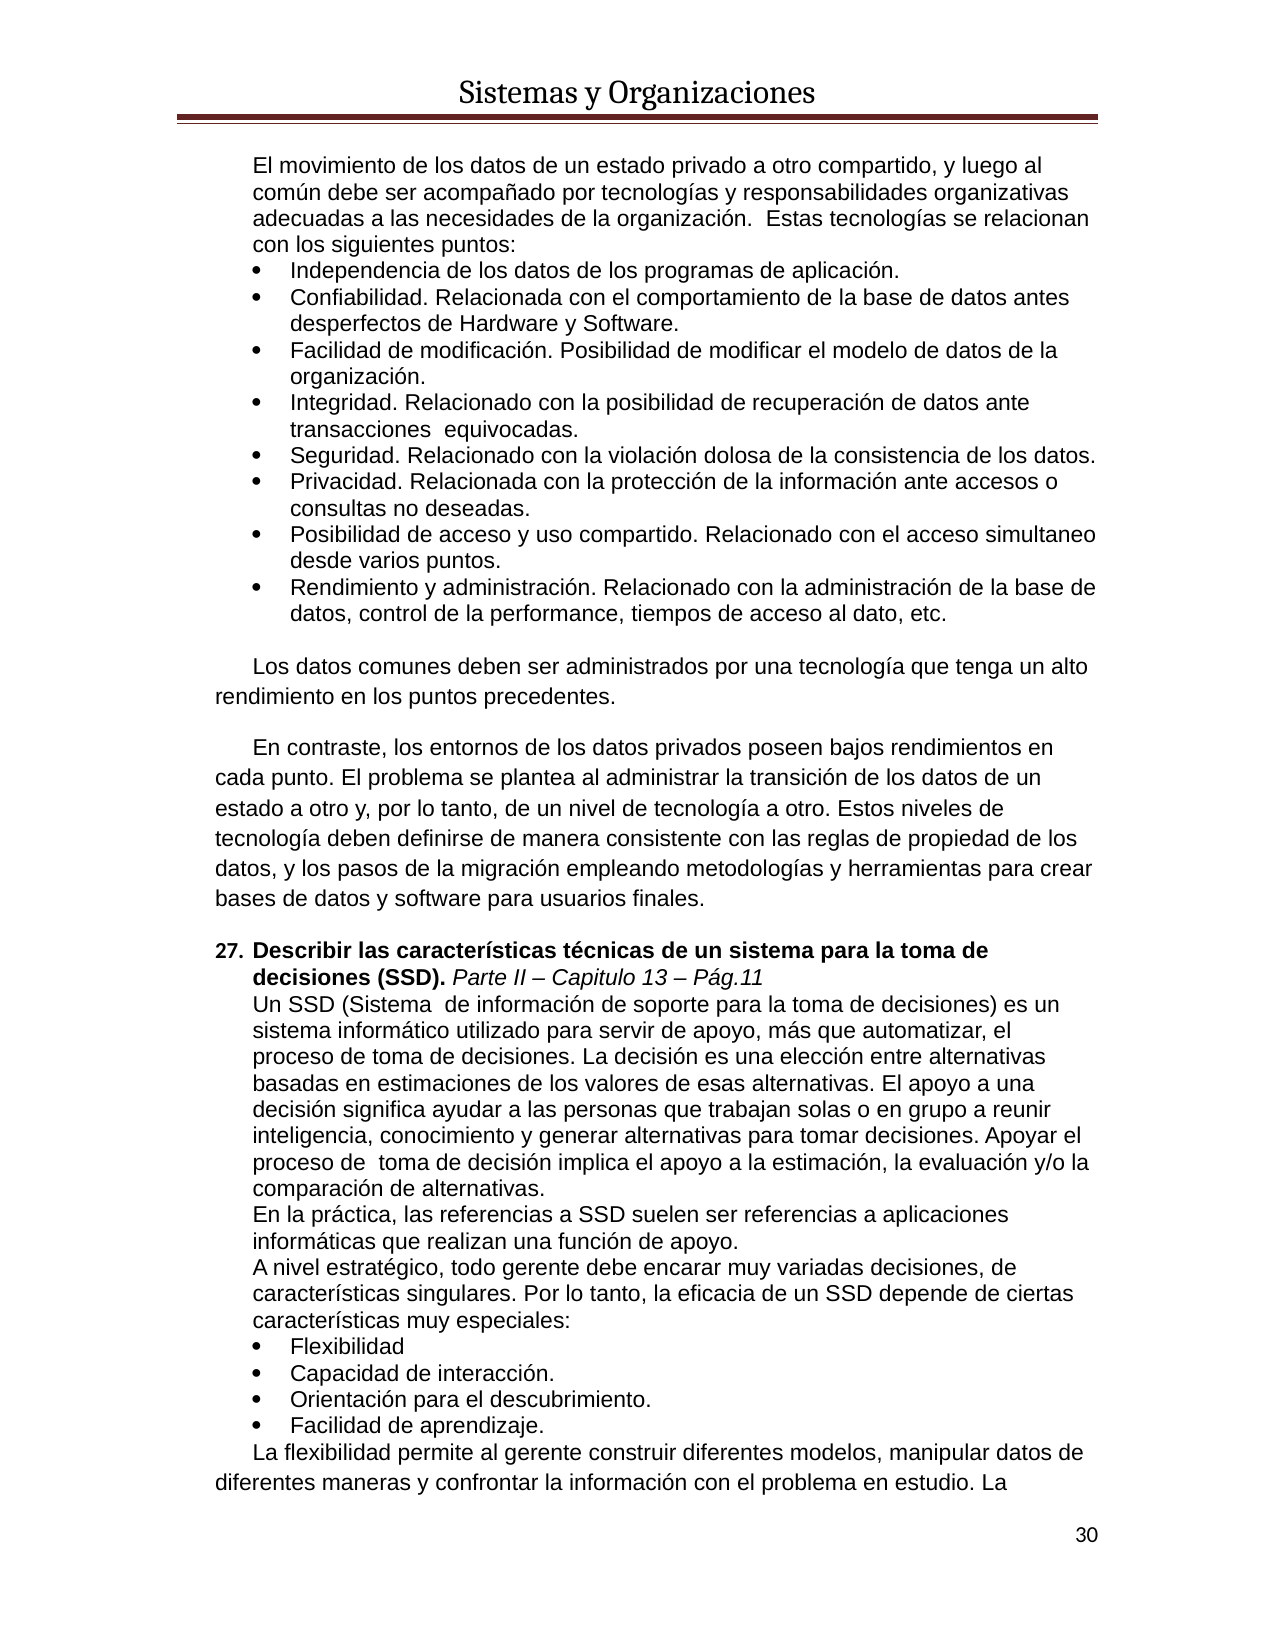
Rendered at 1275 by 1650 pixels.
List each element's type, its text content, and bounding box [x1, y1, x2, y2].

list Describir las características técnicas de un sistema para la toma de decisiones (SSD). Parte II – Capitulo 13 – Pág.11 [215, 936, 1098, 991]
list Capacidad de interacción. [252, 1359, 1098, 1386]
list Orientación para el descubrimiento. [252, 1386, 1098, 1412]
text En contraste, los entornos de los datos privados poseen bajos rendimientos en cada punto. El problema se plantea al administrar la transición de los datos de un estado a otro y, por lo tanto, de un nivel de tecnología a otro. Estos niveles de tecnología deben definirse de manera consistente con las reglas de propiedad de los datos, y los pasos de la migración empleando metodologías y herramientas para crear bases de datos y software para usuarios finales. [215, 734, 1098, 911]
list El movimiento de los datos de un estado privado a otro compartido, y luego al común debe ser acompañado por tecnologías y responsabilidades organizativas adecuadas a las necesidades de la organización. Estas tecnologías se relacionan con los siguientes puntos: [252, 152, 1098, 257]
list A nivel estratégico, todo gerente debe encarar muy variadas decisiones, de características singulares. Por lo tanto, la eficacia de un SSD depende de ciertas características muy especiales: [252, 1254, 1098, 1333]
list Independencia de los datos de los programas de aplicación. [252, 257, 1098, 284]
list Integridad. Relacionado con la posibilidad de recuperación de datos ante transacciones equivocadas. [252, 389, 1098, 442]
list Confiabilidad. Relacionada con el comportamiento de la base de datos antes desperfectos de Hardware y Software. [252, 284, 1098, 337]
list Rendimiento y administración. Relacionado con la administración de la base de datos, control de la performance, tiempos de acceso al dato, etc. [252, 574, 1098, 626]
list En la práctica, las referencias a SSD suelen ser referencias a aplicaciones informáticas que realizan una función de apoyo. [252, 1201, 1098, 1254]
list Seguridad. Relacionado con la violación dolosa de la consistencia de los datos. [252, 442, 1098, 468]
list Facilidad de aprendizaje. [252, 1412, 1098, 1438]
list Privacidad. Relacionada con la protección de la información ante accesos o consultas no deseadas. [252, 468, 1098, 521]
text Los datos comunes deben ser administrados por una tecnología que tenga un alto rendimiento en los puntos precedentes. [215, 653, 1098, 709]
list Posibilidad de acceso y uso compartido. Relacionado con el acceso simultaneo desde varios puntos. [252, 521, 1098, 574]
list Un SSD (Sistema de información de soporte para la toma de decisiones) es un sistema informático utilizado para servir de apoyo, más que automatizar, el proceso de toma de decisiones. La decisión es una elección entre alternativas basadas en estimaciones de los valores de esas alternativas. El apoyo a una decisión significa ayudar a las personas que trabajan solas o en grupo a reunir inteligencia, conocimiento y generar alternativas para tomar decisiones. Apoyar el proceso de toma de decisión implica el apoyo a la estimación, la evaluación y/o la comparación de alternativas. [252, 991, 1098, 1201]
text La flexibilidad permite al gerente construir diferentes modelos, manipular datos de diferentes maneras y confrontar la información con el problema en estudio. La [215, 1438, 1098, 1495]
list Flexibilidad [252, 1333, 1098, 1359]
list Facilidad de modificación. Posibilidad de modificar el modelo de datos de la organización. [252, 337, 1098, 389]
